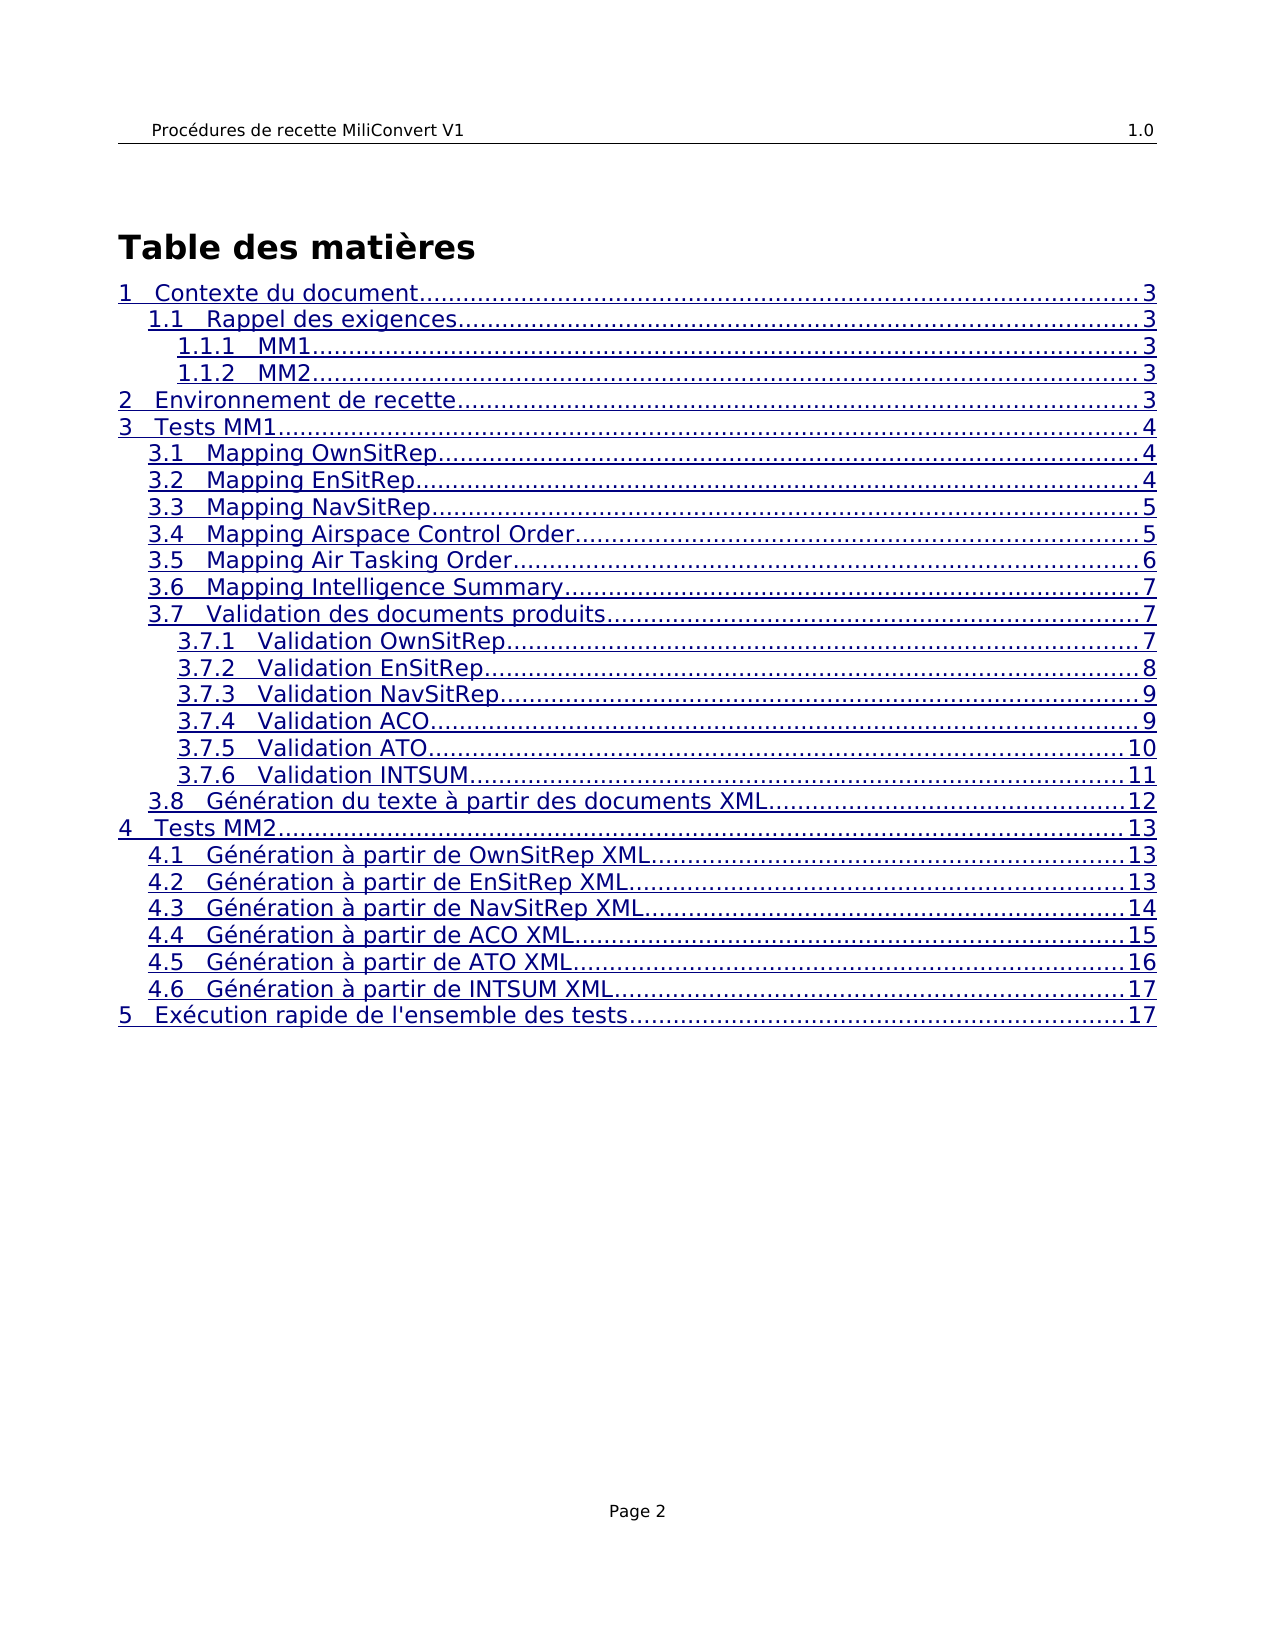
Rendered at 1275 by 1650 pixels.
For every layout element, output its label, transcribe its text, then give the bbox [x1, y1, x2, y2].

text 3.7.5 Validation ATO 10 [177, 735, 1157, 758]
text 3.7.3 Validation NavSitRep 9 [177, 681, 1157, 704]
text 1.1.2 MM2 3 [177, 360, 1157, 383]
text 3.7.1 Validation OwnSitRep 7 [177, 628, 1157, 651]
text 1 Contexte du document 3 [118, 280, 1157, 303]
text 3.7.4 Validation ACO 9 [177, 708, 1157, 731]
subtitle Table des matières [118, 229, 1157, 267]
text 4.5 Génération à partir de ATO XML 16 [148, 949, 1157, 972]
text 3 Tests MM1 4 [118, 414, 1157, 437]
text 5 Exécution rapide de l'ensemble des tests 17 [118, 1003, 1157, 1026]
text 3.8 Génération du texte à partir des documents XML 12 [148, 788, 1157, 811]
text 4 Tests MM2 13 [118, 815, 1157, 838]
text 3.1 Mapping OwnSitRep 4 [148, 441, 1157, 463]
text 4.6 Génération à partir de INTSUM XML 17 [148, 976, 1157, 999]
text 2 Environnement de recette 3 [118, 387, 1157, 410]
text 1.1.1 MM1 3 [177, 333, 1157, 356]
text 4.4 Génération à partir de ACO XML 15 [148, 922, 1157, 945]
text 1.1 Rappel des exigences 3 [148, 307, 1157, 329]
text 3.5 Mapping Air Tasking Order 6 [148, 548, 1157, 571]
text 4.1 Génération à partir de OwnSitRep XML 13 [148, 842, 1157, 865]
text 3.7.6 Validation INTSUM 11 [177, 762, 1157, 785]
text 4.3 Génération à partir de NavSitRep XML 14 [148, 896, 1157, 918]
text 3.3 Mapping NavSitRep 5 [148, 494, 1157, 517]
text 3.7 Validation des documents produits 7 [148, 601, 1157, 624]
text 4.2 Génération à partir de EnSitRep XML 13 [148, 869, 1157, 892]
text 3.4 Mapping Airspace Control Order 5 [148, 521, 1157, 544]
text 3.6 Mapping Intelligence Summary 7 [148, 574, 1157, 597]
text 3.7.2 Validation EnSitRep 8 [177, 655, 1157, 678]
text 3.2 Mapping EnSitRep 4 [148, 467, 1157, 490]
